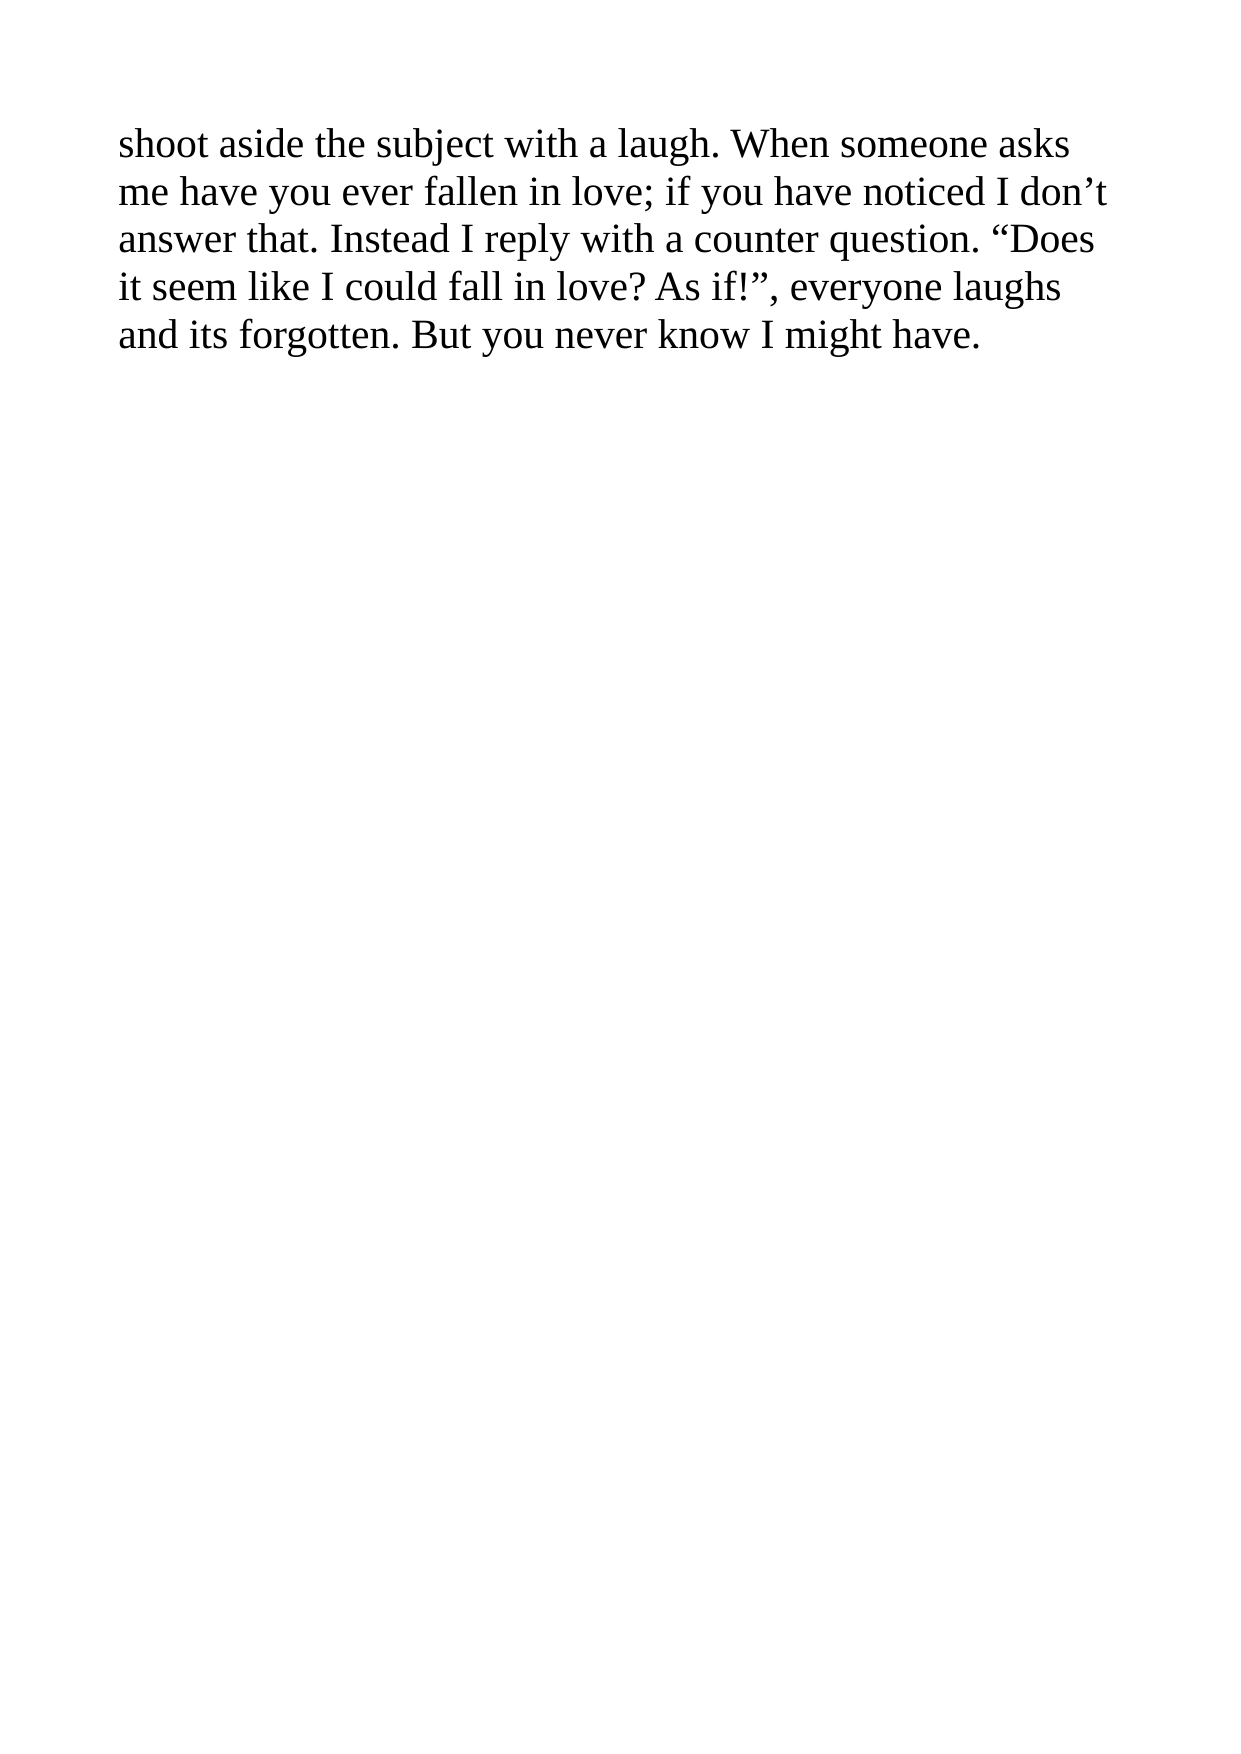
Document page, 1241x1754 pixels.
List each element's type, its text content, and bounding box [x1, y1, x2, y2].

text shoot aside the subject with a laugh. When someone asks me have you ever fallen in love; if you have noticed I don’t answer that. Instead I reply with a counter question. “Does it seem like I could fall in love? As if!”, everyone laughs and its forgotten. But you never know I might have. [118, 118, 1122, 358]
